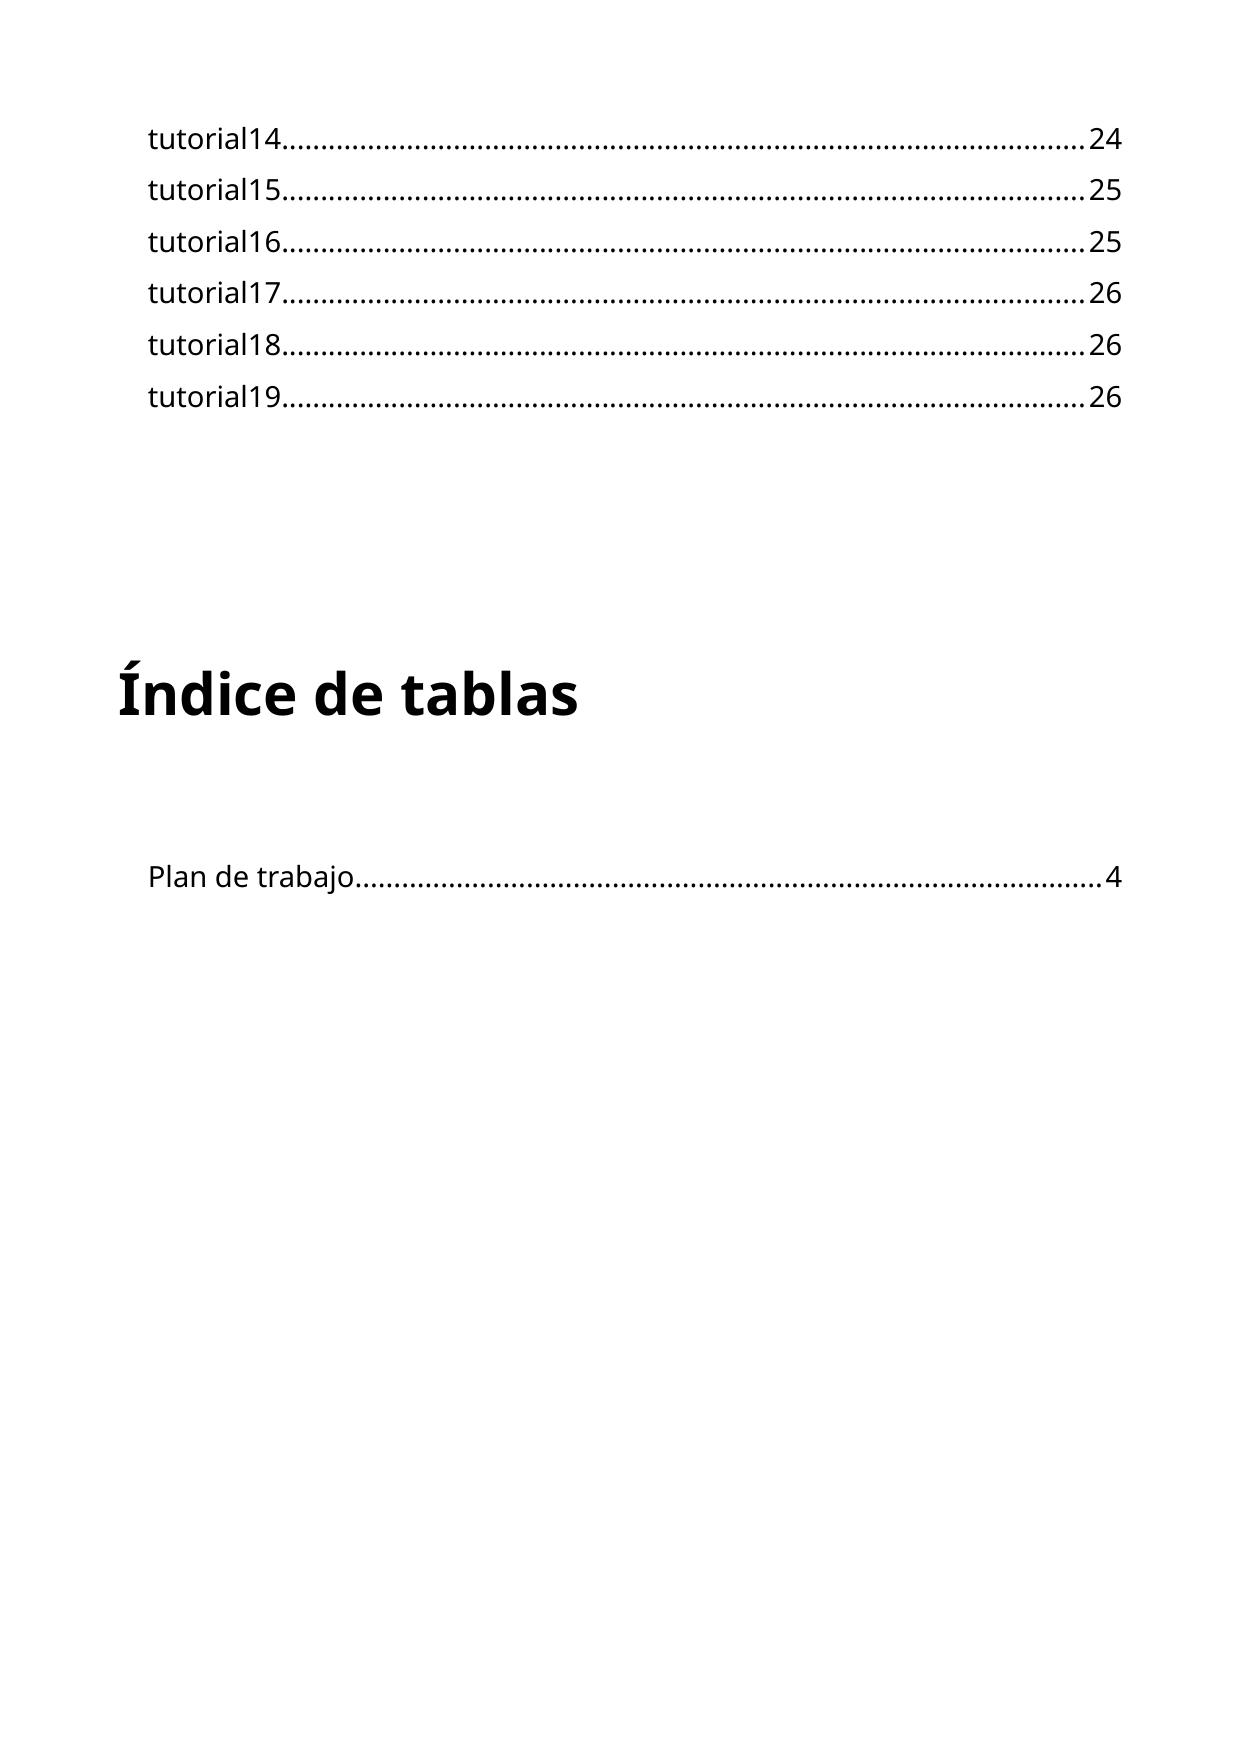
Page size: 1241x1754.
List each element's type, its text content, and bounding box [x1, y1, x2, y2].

text tutorial16 25 [148, 221, 1122, 261]
text tutorial15 25 [148, 170, 1122, 209]
subtitle Índice de tablas [118, 653, 1122, 732]
text tutorial19 26 [148, 376, 1122, 416]
text tutorial14 24 [148, 118, 1122, 158]
text tutorial18 26 [148, 324, 1122, 364]
text tutorial17 26 [148, 273, 1122, 312]
text Plan de trabajo 4 [148, 857, 1122, 896]
